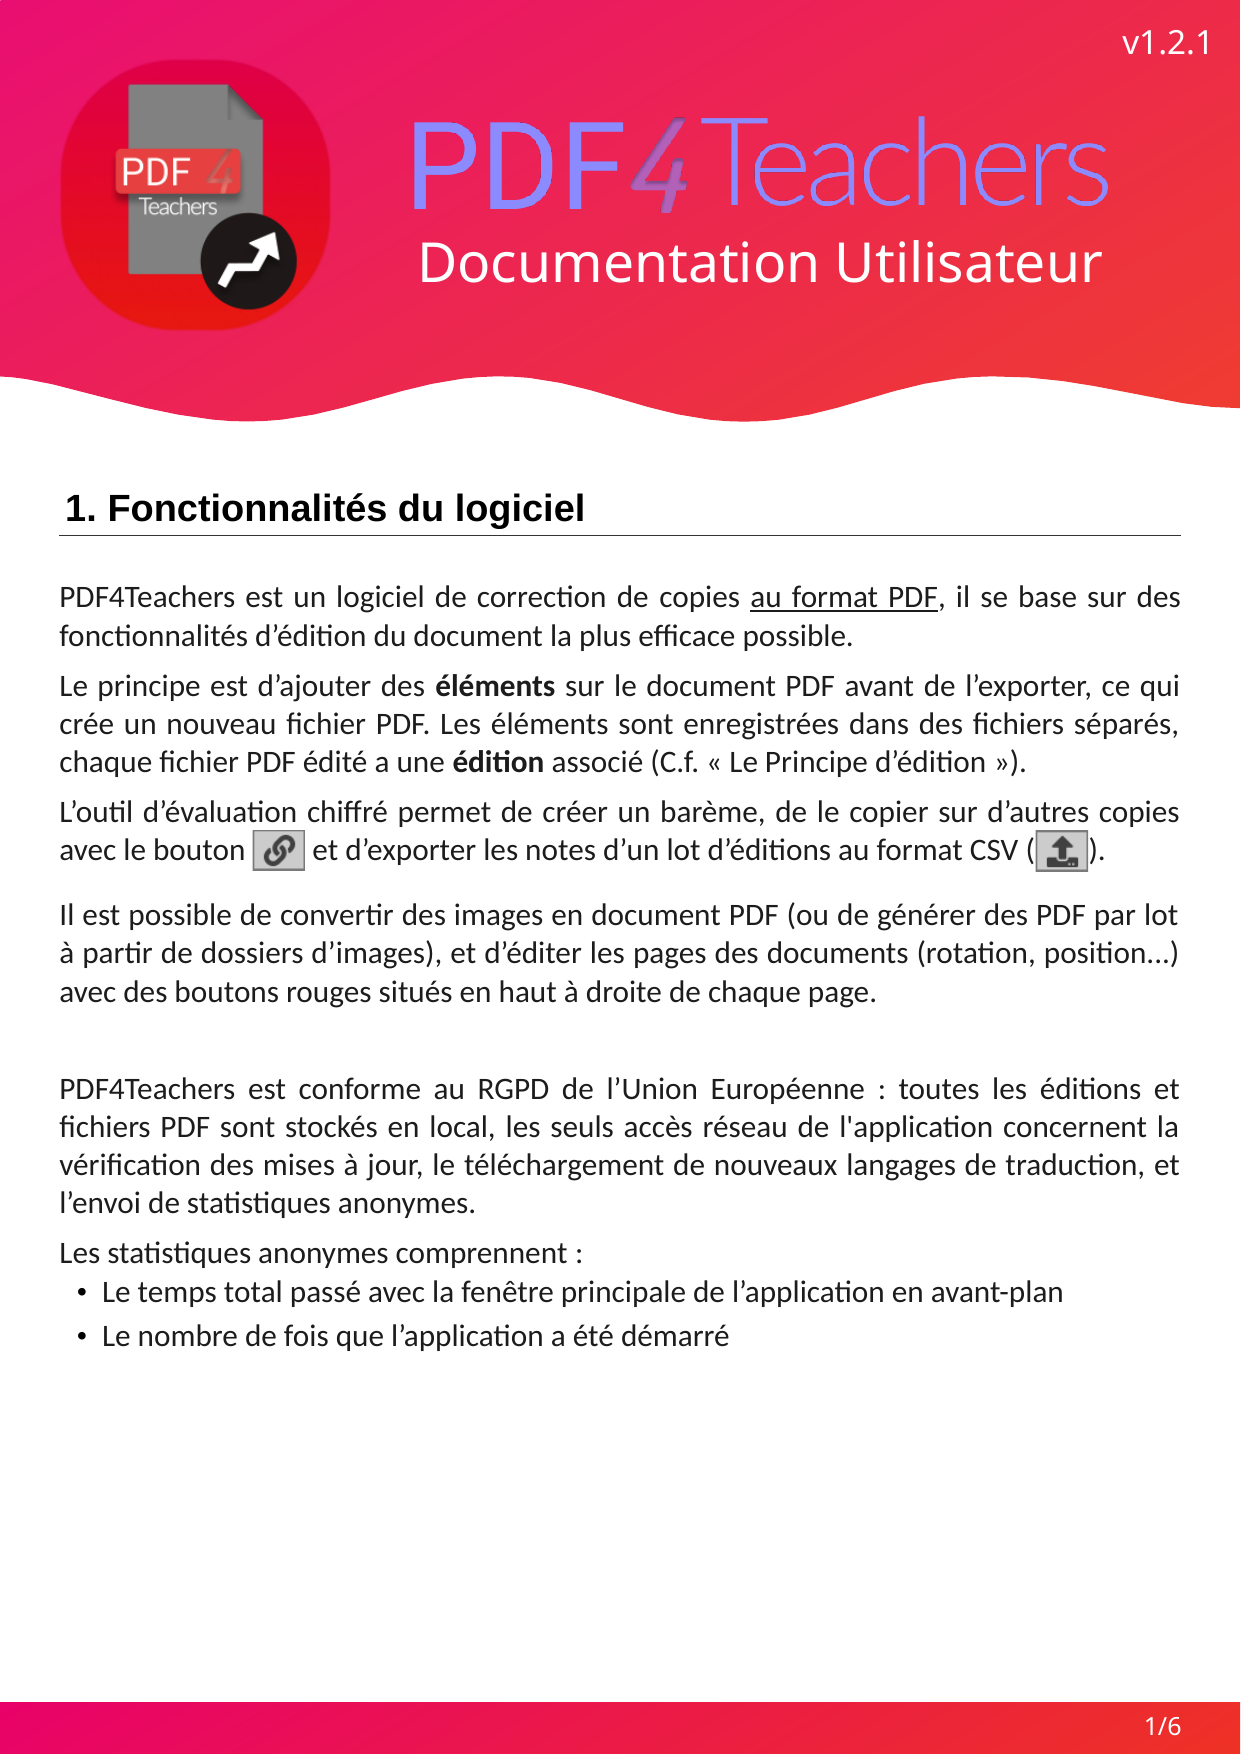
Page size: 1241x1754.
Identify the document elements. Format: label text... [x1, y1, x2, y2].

text PDF4Teachers est conforme au RGPD de l’Union Européenne : toutes les éditions et fichiers PDF sont stockés en local, les seuls accès réseau de l'application concernent la vérification des mises à jour, le téléchargement de nouveaux langages de traduction, et l’envoi de statistiques anonymes. [59, 1069, 1181, 1222]
picture [252, 830, 305, 871]
picture [390, 107, 1129, 223]
text Les statistiques anonymes comprennent : [59, 1234, 1181, 1272]
text Il est possible de convertir des images en document PDF (ou de générer des PDF par lot à partir de dossiers d’images), et d’éditer les pages des documents (rotation, position...) avec des boutons rouges situés en haut à droite de chaque page. [59, 896, 1181, 1010]
text L’outil d’évaluation chiffré permet de créer un barème, de le copier sur d’autres copies avec le bouton et d’exporter les notes d’un lot d’éditions au format CSV (). [59, 792, 1181, 872]
list Le temps total passé avec la fenêtre principale de l’application en avant-plan [77, 1272, 1181, 1310]
list Le nombre de fois que l’application a été démarré [77, 1316, 1181, 1354]
text PDF4Teachers est un logiciel de correction de copies au format PDF, il se base sur des fonctionnalités d’édition du document la plus efficace possible. [59, 577, 1181, 654]
text Le principe est d’ajouter des éléments sur le document PDF avant de l’exporter, ce qui crée un nouveau fichier PDF. Les éléments sont enregistrées dans des fichiers séparés, chaque fichier PDF édité a une édition associé (C.f. « Le Principe d’édition »). [59, 666, 1181, 780]
picture [1035, 830, 1089, 872]
subtitle Fonctionnalités du logiciel [59, 479, 1181, 535]
